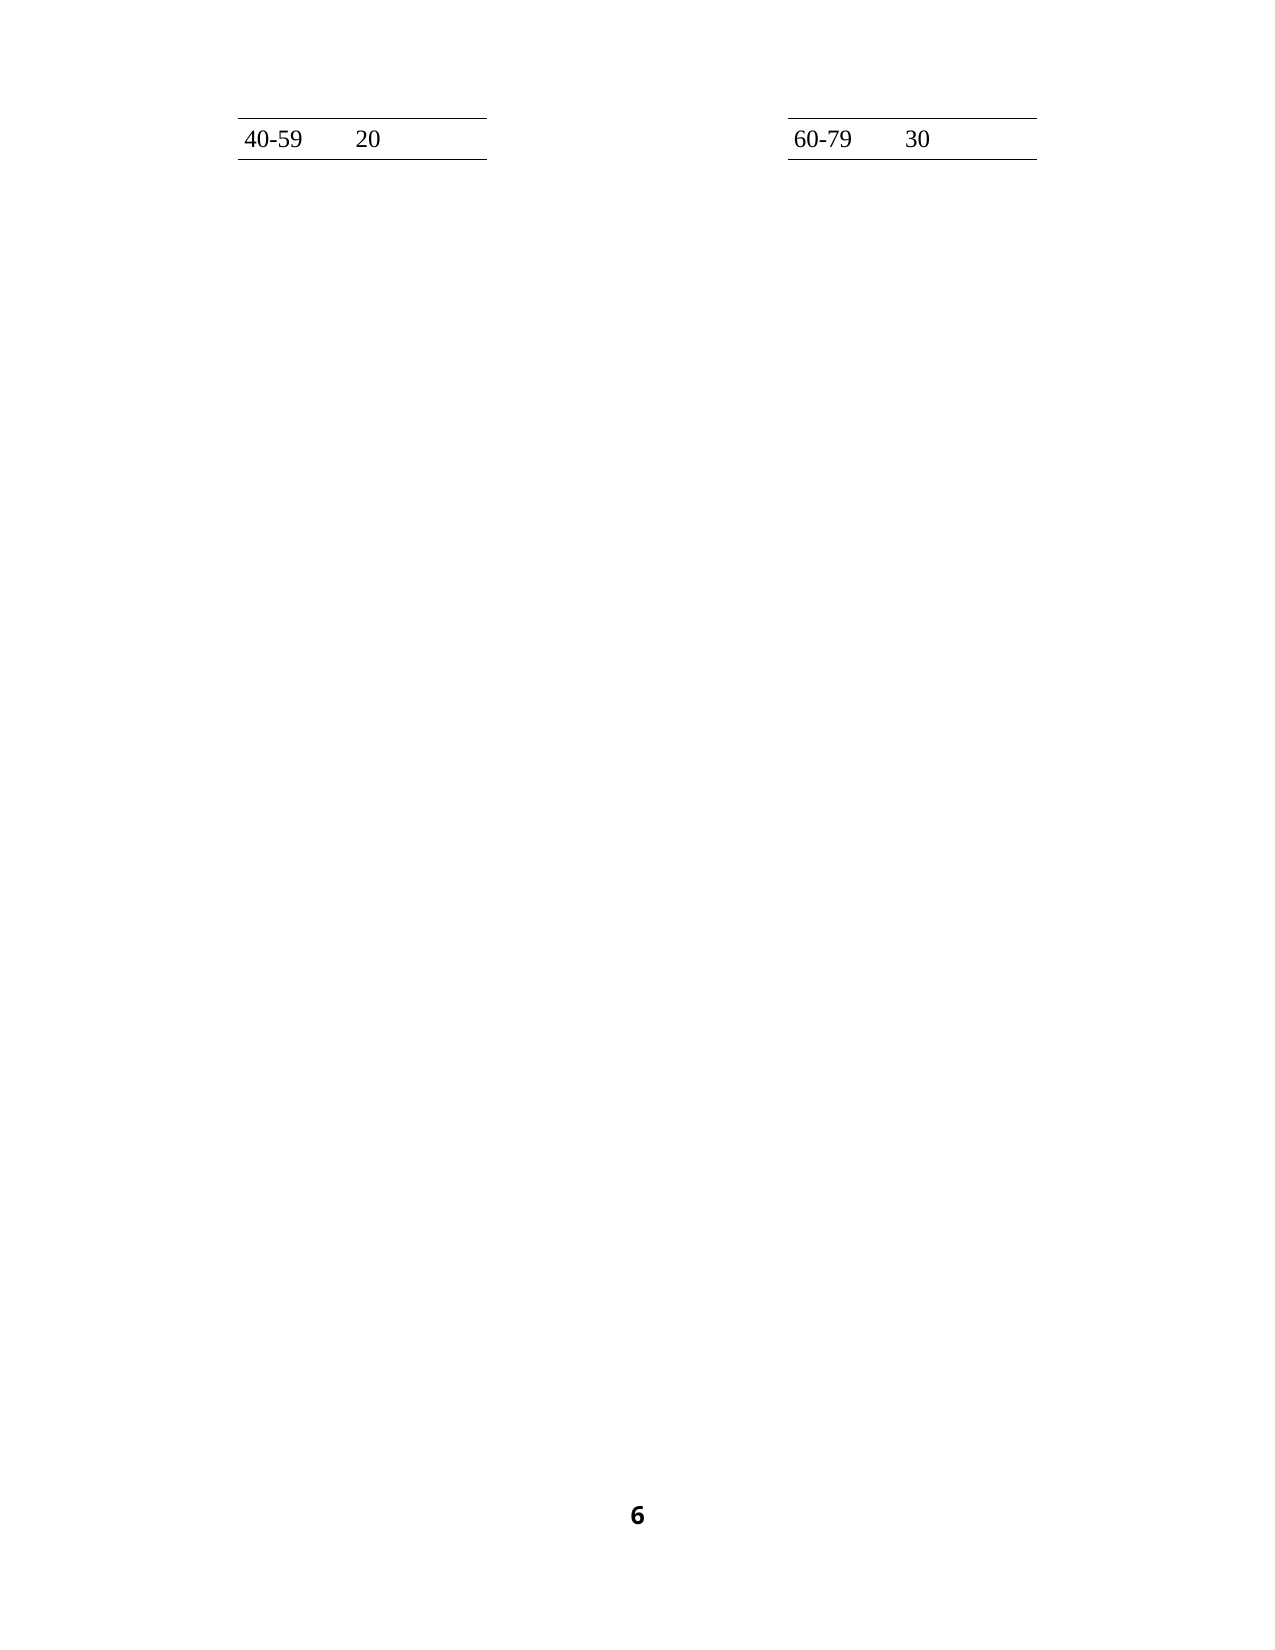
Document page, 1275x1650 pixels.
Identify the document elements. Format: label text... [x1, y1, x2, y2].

table_cell 30 [899, 119, 1037, 158]
table_cell 40-59 [238, 119, 349, 158]
table_cell 60-79 [788, 119, 899, 158]
table_cell 20 [350, 119, 487, 158]
